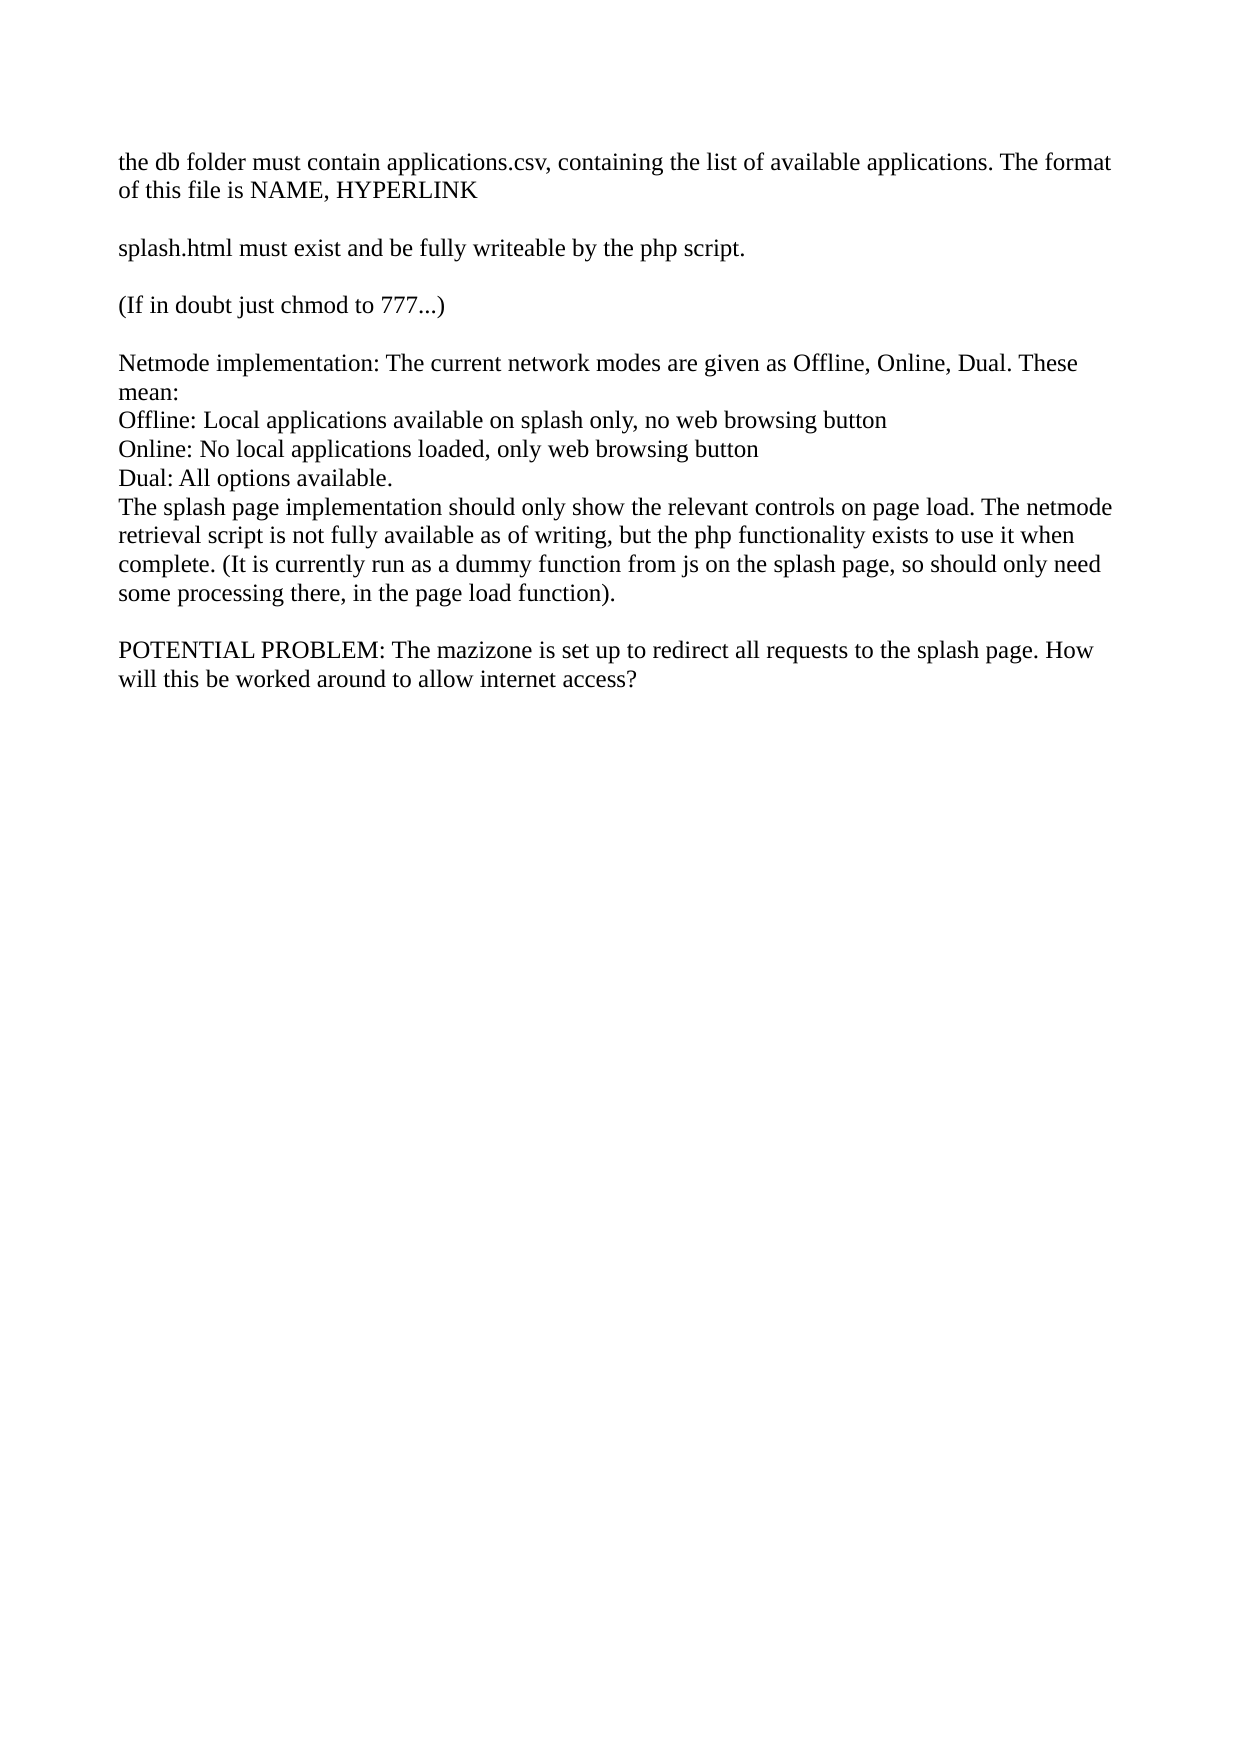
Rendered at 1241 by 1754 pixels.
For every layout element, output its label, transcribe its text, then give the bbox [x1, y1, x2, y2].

list splash.html must exist and be fully writeable by the php script. [118, 233, 1122, 262]
list The splash page implementation should only show the relevant controls on page load. The netmode retrieval script is not fully available as of writing, but the php functionality exists to use it when complete. (It is currently run as a dummy function from js on the splash page, so should only need some processing there, in the page load function). [118, 492, 1122, 607]
list Online: No local applications loaded, only web browsing button [118, 434, 1122, 463]
list POTENTIAL PROBLEM: The mazizone is set up to redirect all requests to the splash page. How will this be worked around to allow internet access? [118, 636, 1122, 693]
list Dual: All options available. [118, 463, 1122, 492]
list the db folder must contain applications.csv, containing the list of available applications. The format of this file is NAME, HYPERLINK [118, 147, 1122, 204]
list Netmode implementation: The current network modes are given as Offline, Online, Dual. These mean: Offline: Local applications available on splash only, no web browsing button [118, 348, 1122, 434]
list (If in doubt just chmod to 777...) [118, 291, 1122, 319]
